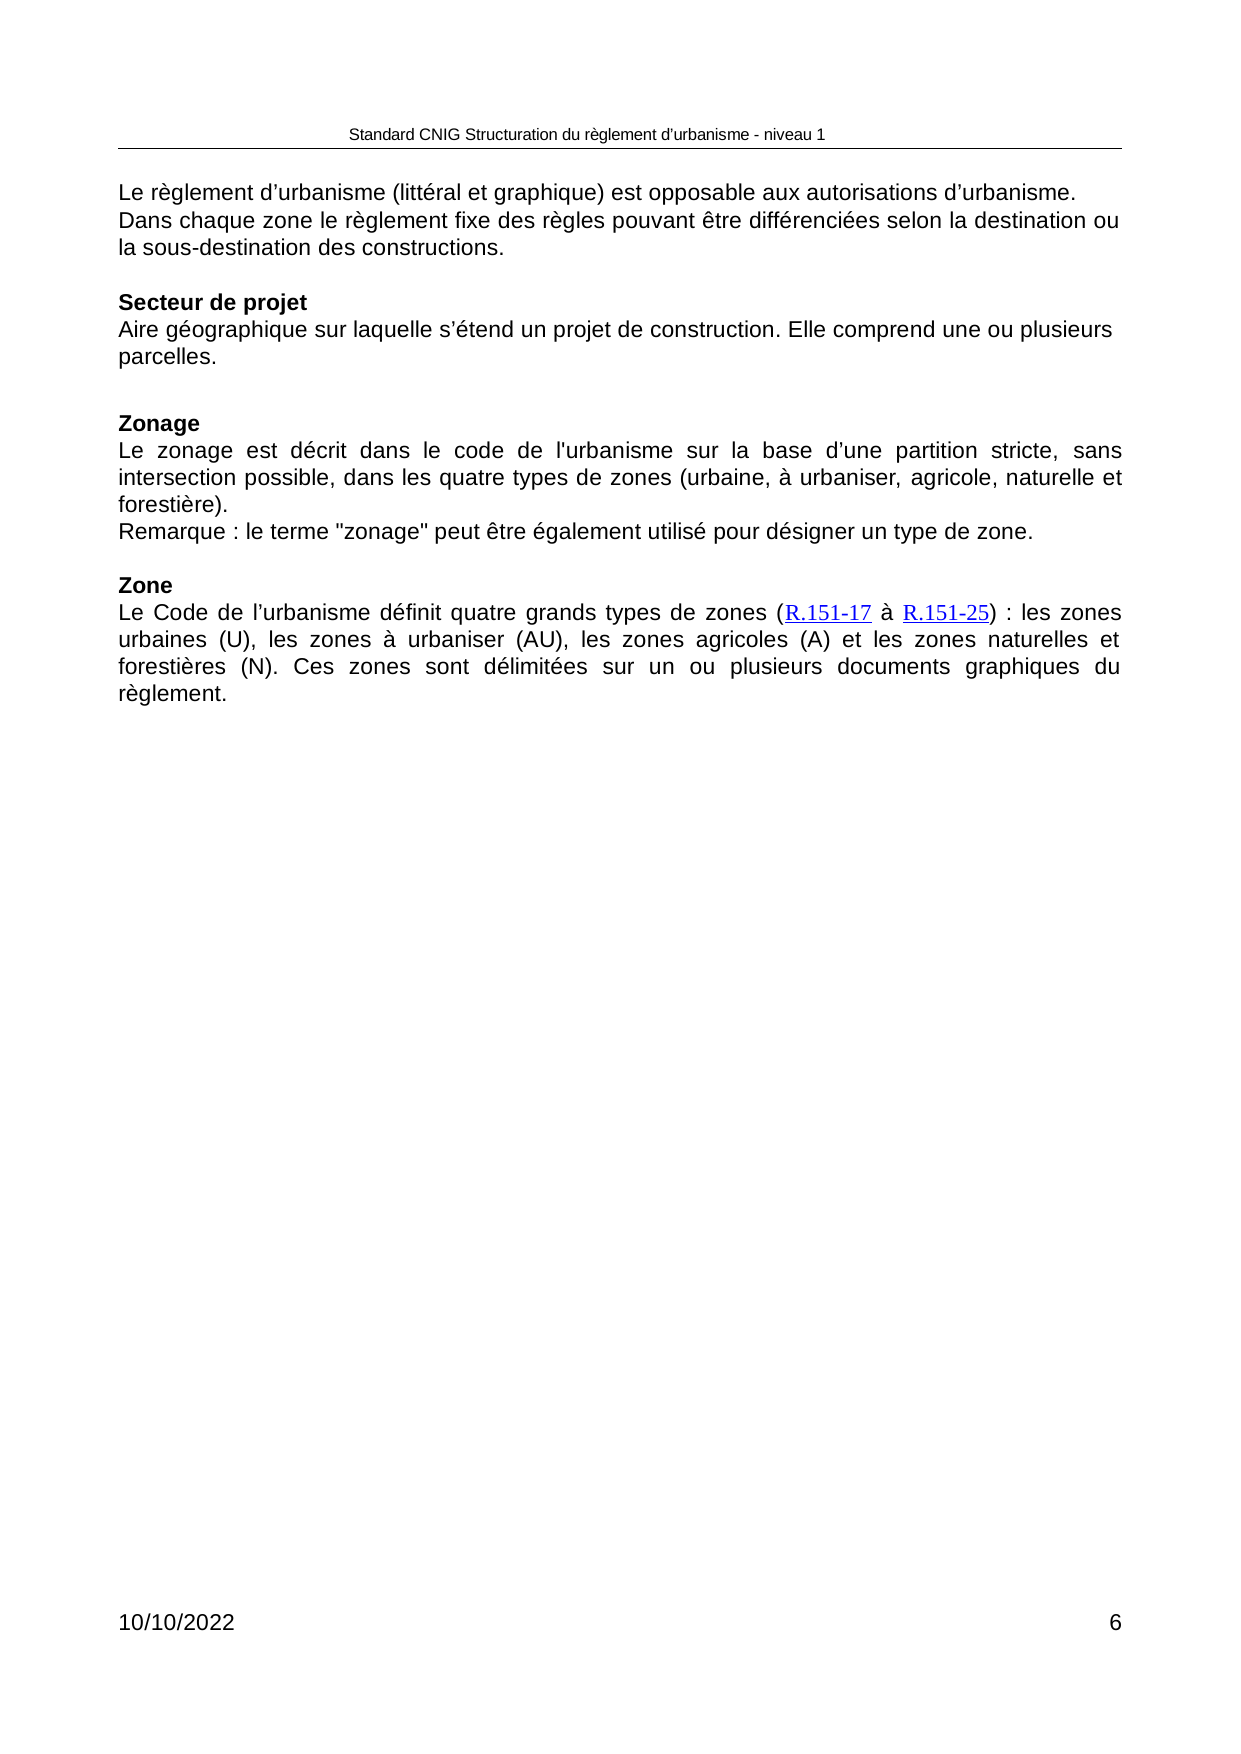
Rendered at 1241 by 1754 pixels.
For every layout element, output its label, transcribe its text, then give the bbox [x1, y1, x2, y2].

subtitle Zonage [118, 409, 1122, 436]
text Aire géographique sur laquelle s’étend un projet de construction. Elle comprend une ou plusieurs parcelles. [118, 315, 1122, 369]
text Remarque : le terme "zonage" peut être également utilisé pour désigner un type de zone. [118, 517, 1122, 544]
subtitle Secteur de projet [118, 288, 1122, 315]
subtitle Zone [118, 571, 1122, 598]
text Le zonage est décrit dans le code de l'urbanisme sur la base d’une partition stricte, sans intersection possible, dans les quatre types de zones (urbaine, à urbaniser, agricole, naturelle et forestière). [118, 436, 1122, 517]
text Le règlement d’urbanisme (littéral et graphique) est opposable aux autorisations d’urbanisme. [118, 178, 1122, 206]
text Le Code de l’urbanisme définit quatre grands types de zones (R.151-17 à R.151-25) : les zones urbaines (U), les zones à urbaniser (AU), les zones agricoles (A) et les zones naturelles et forestières (N). Ces zones sont délimitées sur un ou plusieurs documents graphiques du règlement. [118, 598, 1122, 707]
text Dans chaque zone le règlement fixe des règles pouvant être différenciées selon la destination ou la sous-destination des constructions. [118, 206, 1122, 260]
